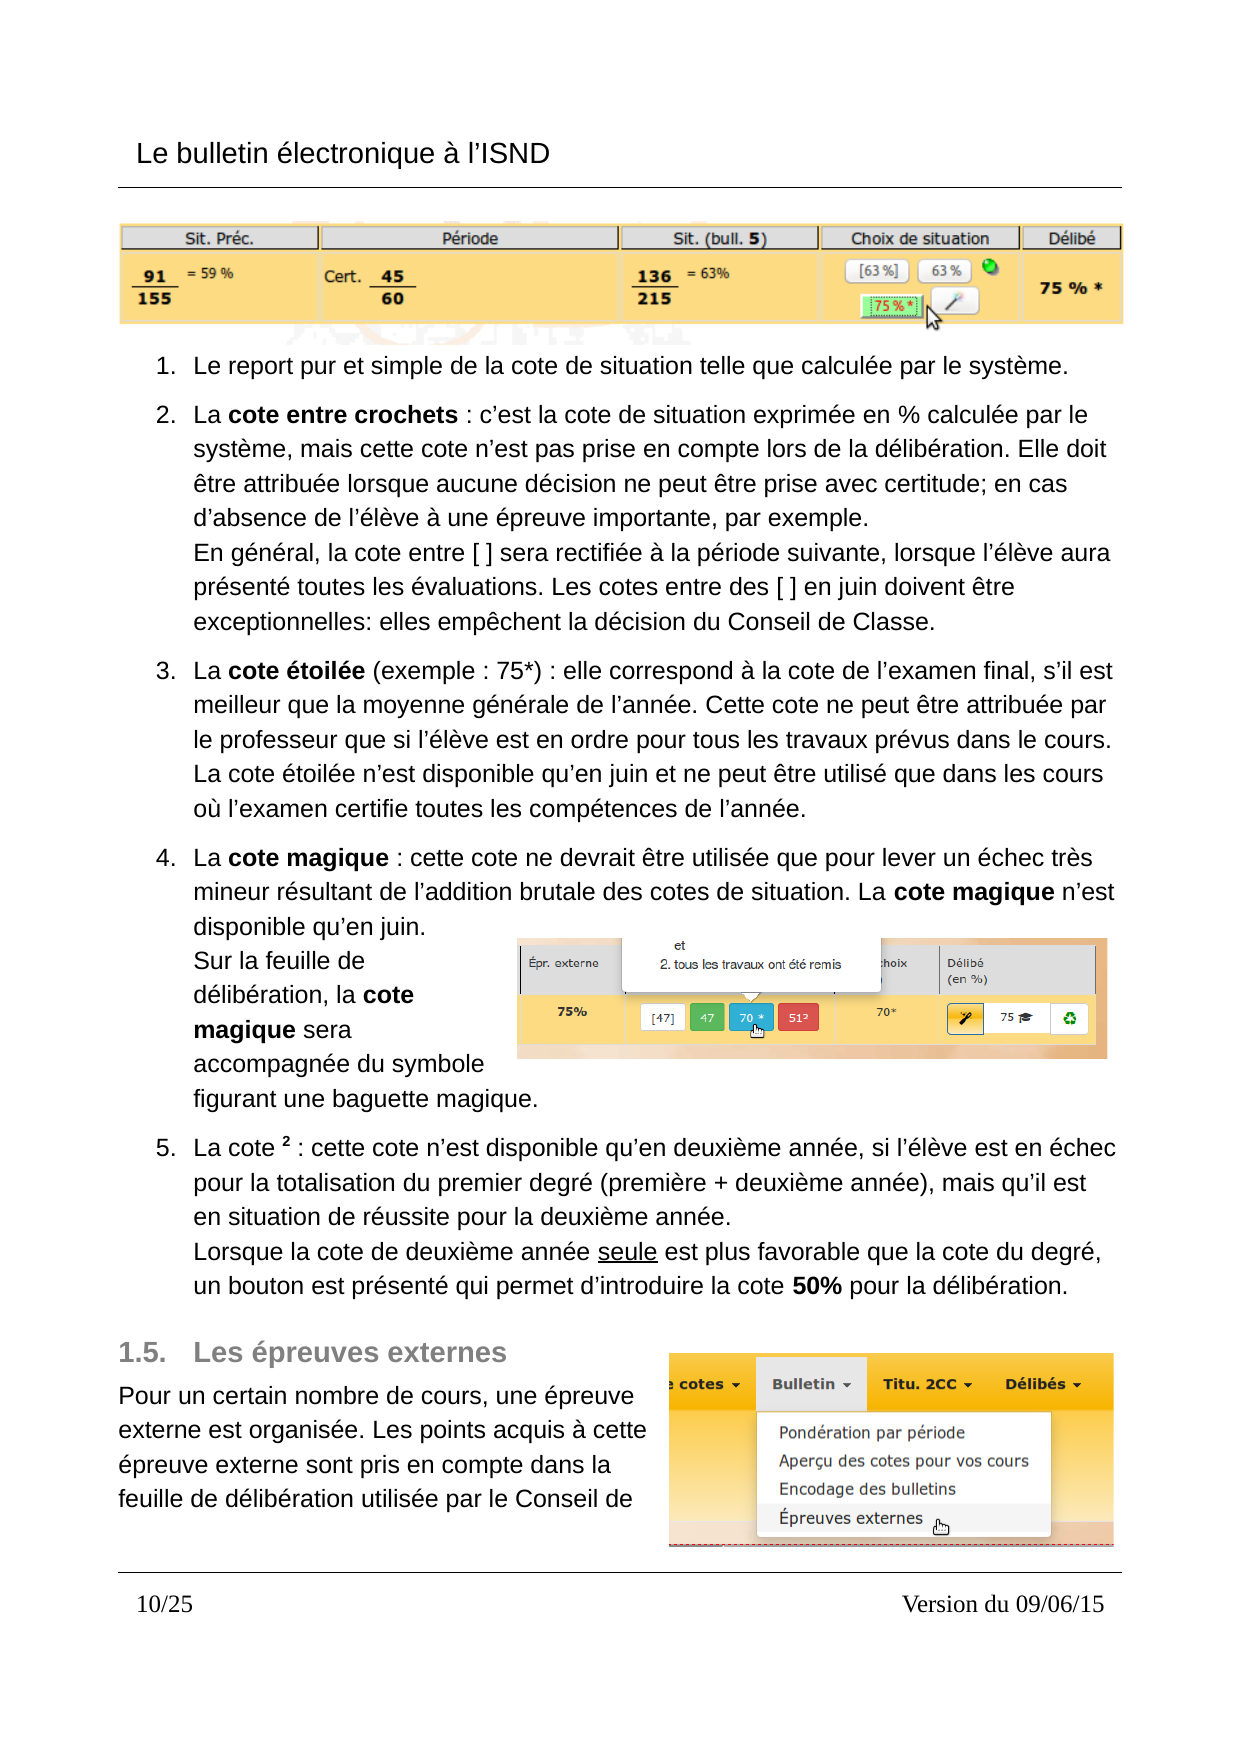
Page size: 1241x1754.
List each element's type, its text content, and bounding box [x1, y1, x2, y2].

picture [517, 938, 1108, 1059]
list La cote magique : cette cote ne devrait être utilisée que pour lever un échec très mineur résultant de l’addition brutale des cotes de situation. La cote magique n’est disponible qu’en juin. Sur la feuille de délibération, la cote magique sera accompagnée du symbole figurant une baguette magique. [156, 843, 1122, 1113]
subtitle Les épreuves externes [118, 1334, 1122, 1368]
picture [119, 221, 1124, 345]
list La cote 2 : cette cote n’est disponible qu’en deuxième année, si l’élève est en échec pour la totalisation du premier degré (première + deuxième année), mais qu’il est en situation de réussite pour la deuxième année. Lorsque la cote de deuxième année seule est plus favorable que la cote du degré, un bouton est présenté qui permet d’introduire la cote 50% pour la délibération. [156, 1133, 1122, 1300]
picture [669, 1353, 1114, 1547]
list [156, 217, 1122, 221]
text Pour un certain nombre de cours, une épreuve externe est organisée. Les points acquis à cette épreuve externe sont pris en compte dans la feuille de délibération utilisée par le Conseil de [118, 1381, 669, 1513]
list Le report pur et simple de la cote de situation telle que calculée par le système. [156, 345, 1122, 379]
list La cote étoilée (exemple : 75*) : elle correspond à la cote de l’examen final, s’il est meilleur que la moyenne générale de l’année. Cette cote ne peut être attribuée par le professeur que si l’élève est en ordre pour tous les travaux prévus dans le cours. La cote étoilée n’est disponible qu’en juin et ne peut être utilisé que dans les cours où l’examen certifie toutes les compétences de l’année. [156, 656, 1122, 822]
list La cote entre crochets : c’est la cote de situation exprimée en % calculée par le système, mais cette cote n’est pas prise en compte lors de la délibération. Elle doit être attribuée lorsque aucune décision ne peut être prise avec certitude; en cas d’absence de l’élève à une épreuve importante, par exemple. En général, la cote entre [ ] sera rectifiée à la période suivante, lorsque l’élève aura présenté toutes les évaluations. Les cotes entre des [ ] en juin doivent être exceptionnelles: elles empêchent la décision du Conseil de Classe. [156, 400, 1122, 635]
